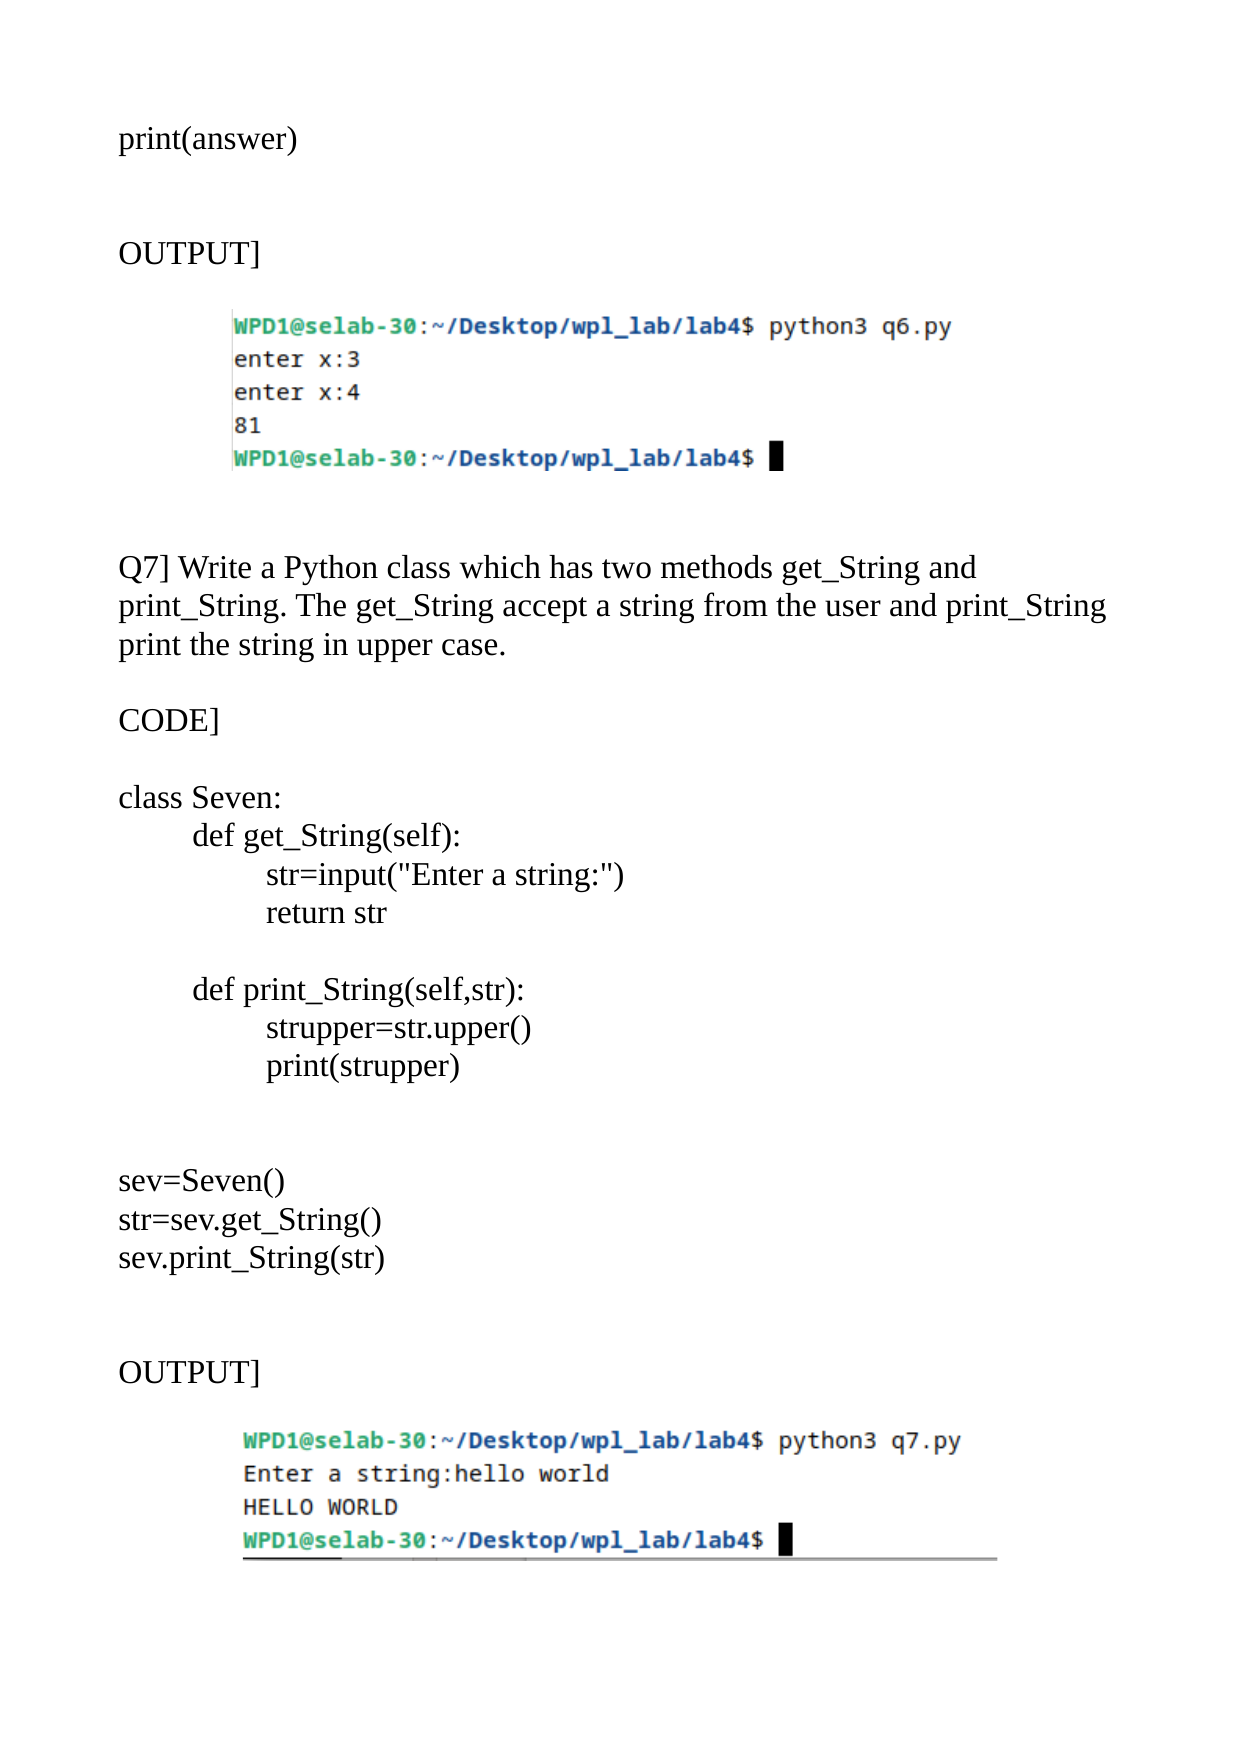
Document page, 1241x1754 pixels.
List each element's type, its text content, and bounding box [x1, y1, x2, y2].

text str=input("Enter a string:") [118, 854, 1122, 892]
text print(strupper) [118, 1046, 1122, 1084]
text return str [118, 892, 1122, 931]
text sev.print_String(str) [118, 1237, 1122, 1276]
picture [231, 309, 1009, 471]
text CODE] [118, 701, 1122, 739]
text str=sev.get_String() [118, 1199, 1122, 1237]
text print(answer) [118, 118, 1122, 156]
picture [242, 1429, 998, 1561]
text OUTPUT] [118, 1352, 1122, 1391]
text def get_String(self): [118, 816, 1122, 854]
text class Seven: [118, 777, 1122, 816]
text OUTPUT] [118, 233, 1122, 271]
text sev=Seven() [118, 1161, 1122, 1199]
text Q7] Write a Python class which has two methods get_String and print_String. The get_String accept a string from the user and print_String print the string in upper case. [118, 547, 1122, 662]
text strupper=str.upper() [118, 1007, 1122, 1046]
text def print_String(self,str): [118, 969, 1122, 1007]
